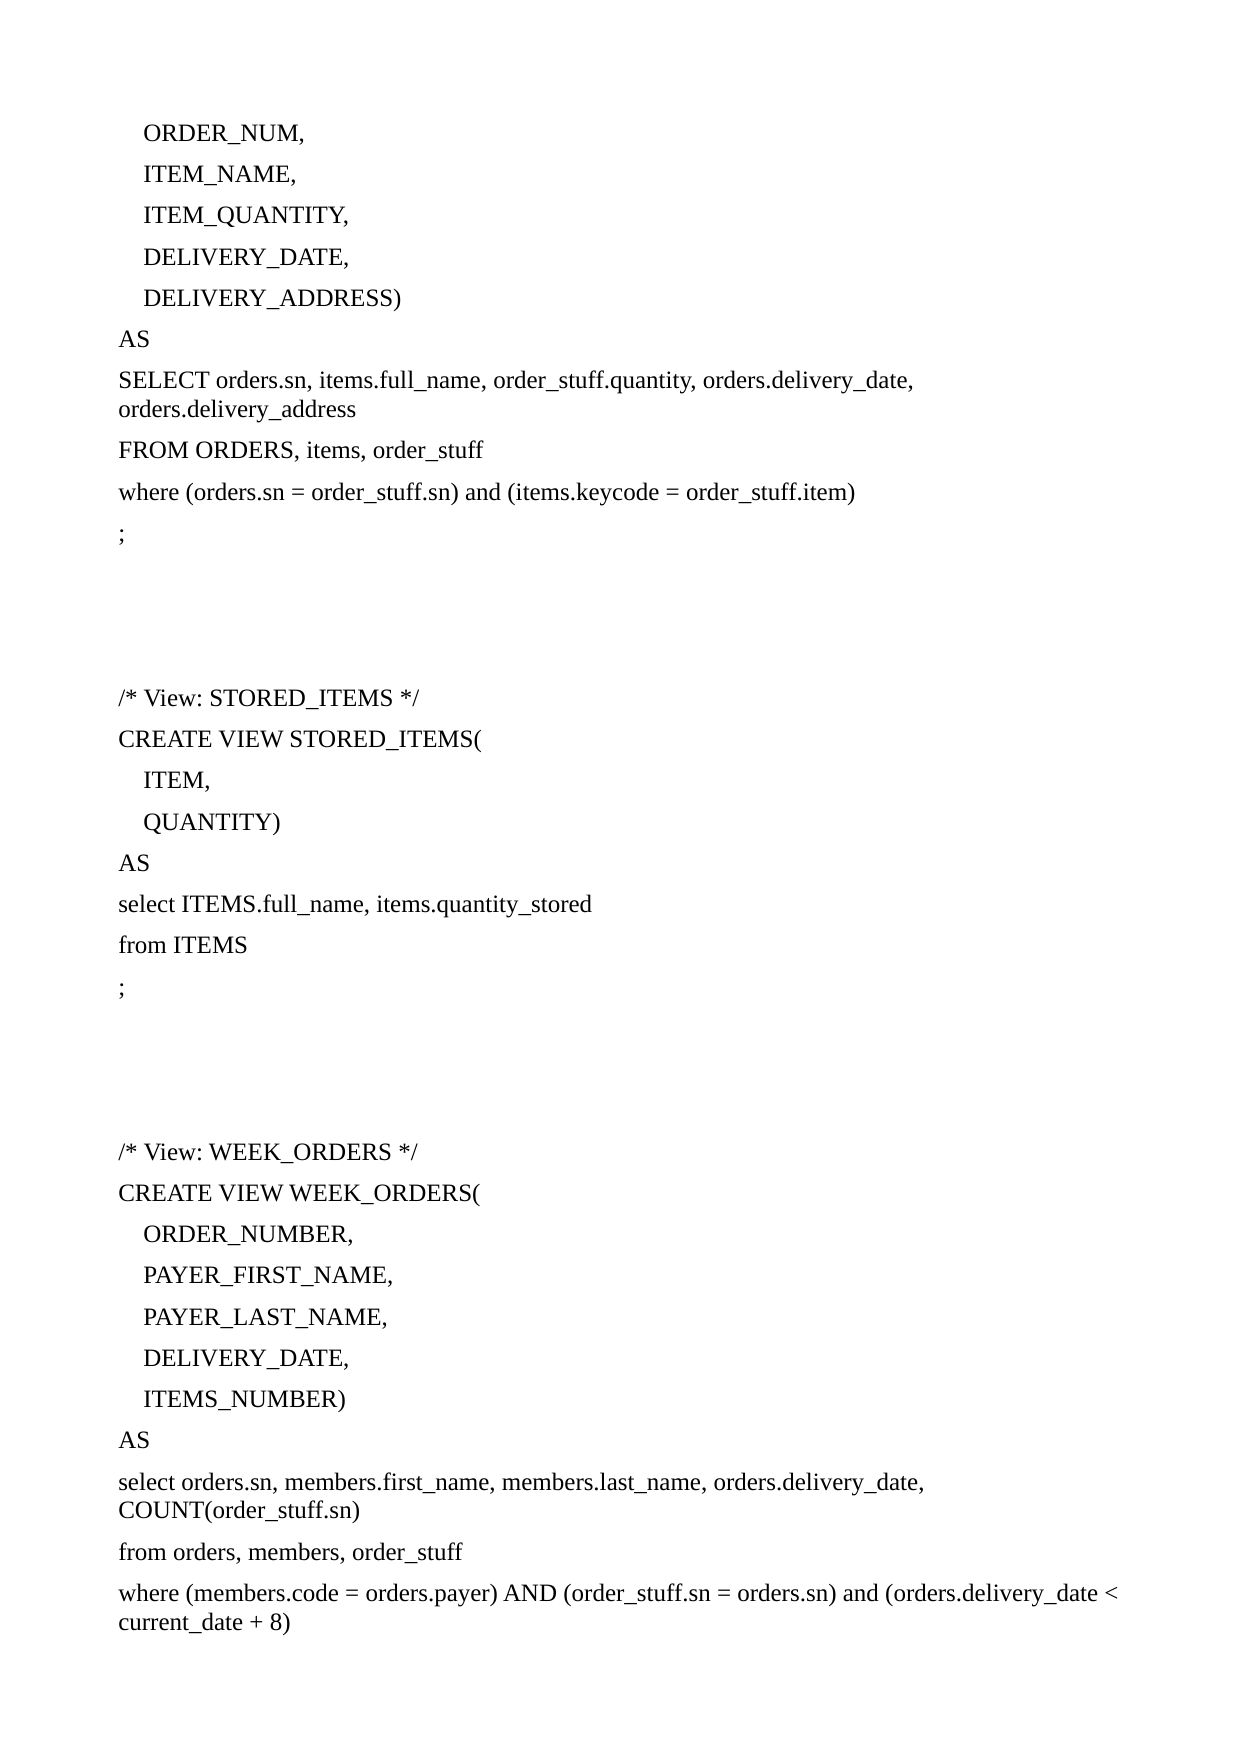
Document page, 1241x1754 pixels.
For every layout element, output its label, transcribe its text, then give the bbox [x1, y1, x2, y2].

text CREATE VIEW WEEK_ORDERS( [118, 1178, 1122, 1207]
text from orders, members, order_stuff [118, 1537, 1122, 1566]
text ITEMS_NUMBER) [118, 1384, 1122, 1413]
text where (orders.sn = order_stuff.sn) and (items.keycode = order_stuff.item) [118, 477, 1122, 506]
text /* View: STORED_ITEMS */ [118, 683, 1122, 712]
text AS [118, 1426, 1122, 1454]
text PAYER_LAST_NAME, [118, 1302, 1122, 1331]
text PAYER_FIRST_NAME, [118, 1261, 1122, 1289]
text ORDER_NUMBER, [118, 1219, 1122, 1248]
text ORDER_NUM, [118, 118, 1122, 147]
text DELIVERY_ADDRESS) [118, 283, 1122, 312]
text DELIVERY_DATE, [118, 1343, 1122, 1372]
text QUANTITY) [118, 807, 1122, 836]
text AS [118, 324, 1122, 353]
text ; [118, 518, 1122, 547]
text ; [118, 972, 1122, 1001]
text DELIVERY_DATE, [118, 242, 1122, 271]
text ITEM, [118, 766, 1122, 794]
text ITEM_QUANTITY, [118, 201, 1122, 229]
text SELECT orders.sn, items.full_name, order_stuff.quantity, orders.delivery_date, orders.delivery_address [118, 366, 1122, 423]
text from ITEMS [118, 931, 1122, 959]
text /* View: WEEK_ORDERS */ [118, 1137, 1122, 1166]
text FROM ORDERS, items, order_stuff [118, 436, 1122, 464]
text CREATE VIEW STORED_ITEMS( [118, 724, 1122, 753]
text where (members.code = orders.payer) AND (order_stuff.sn = orders.sn) and (orders.delivery_date < current_date + 8) [118, 1578, 1122, 1636]
text select ITEMS.full_name, items.quantity_stored [118, 889, 1122, 918]
text select orders.sn, members.first_name, members.last_name, orders.delivery_date, COUNT(order_stuff.sn) [118, 1467, 1122, 1524]
text ITEM_NAME, [118, 159, 1122, 188]
text AS [118, 848, 1122, 877]
